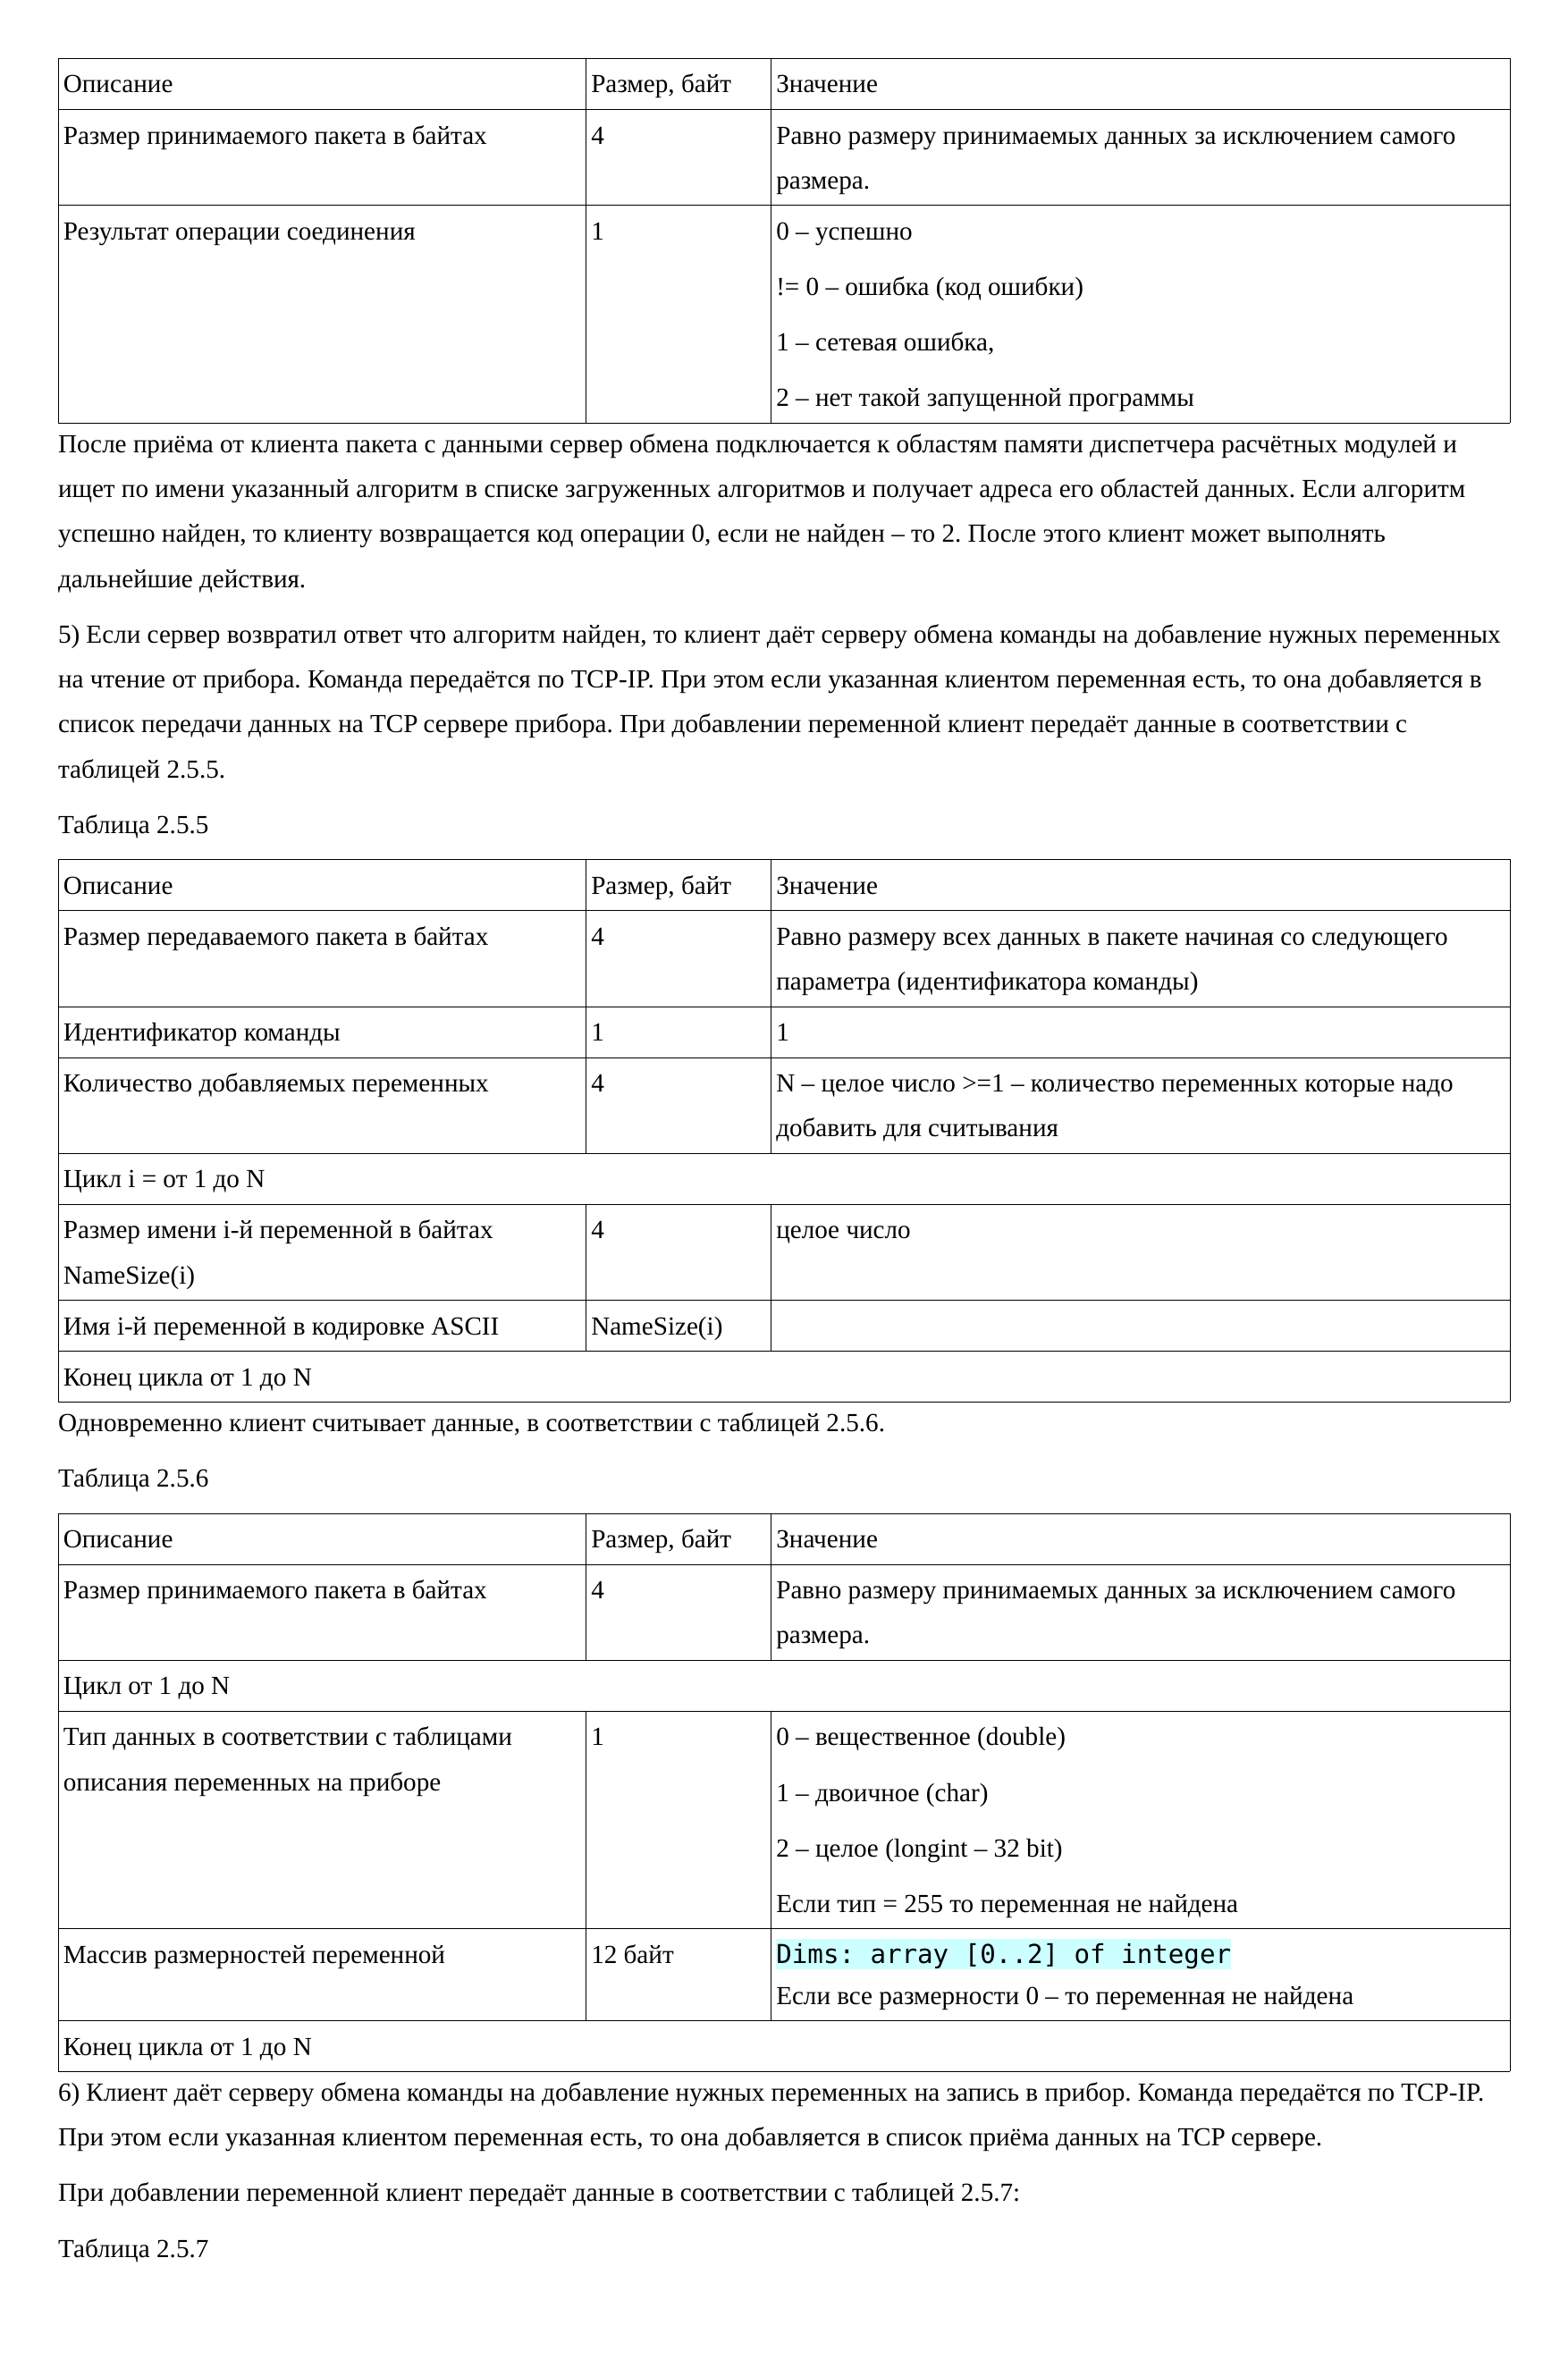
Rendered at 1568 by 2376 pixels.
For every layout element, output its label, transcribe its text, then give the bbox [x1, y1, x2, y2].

table_header Размер, байт [586, 59, 771, 109]
table_cell Равно размеру принимаемых данных за исключением самого размера. [771, 110, 1510, 205]
table_cell Имя i-й переменной в кодировке ASCII [59, 1301, 586, 1351]
table_cell Размер принимаемого пакета в байтах [59, 1565, 586, 1660]
table_header Размер, байт [586, 860, 771, 910]
table_cell 1 [771, 1007, 1510, 1057]
table_cell Равно размеру всех данных в пакете начиная со следующего параметра (идентификатора команды) [771, 911, 1510, 1007]
table_cell Конец цикла от 1 до N [59, 2021, 1510, 2071]
table_cell 4 [586, 110, 771, 205]
table_cell Размер принимаемого пакета в байтах [59, 110, 586, 205]
table_cell 4 [586, 1205, 771, 1300]
table_header Описание [59, 59, 586, 109]
table_cell Результат операции соединения [59, 206, 586, 423]
table_cell [771, 1301, 1510, 1351]
table_cell 12 байт [586, 1929, 771, 2020]
table_header Описание [59, 860, 586, 910]
table_cell После приёма от клиента пакета с данными сервер обмена подключается к областям памяти диспетчера расчётных модулей и ищет по имени указанный алгоритм в списке загруженных алгоритмов и получает адреса его областей данных. Если алгоритм успешно найден, то клиенту возвращается код операции 0, если не найден – то 2. После этого клиент может выполнять дальнейшие действия. 5) Если сервер возвратил ответ что алгоритм найден, то клиент даёт серверу обмена команды на добавление нужных переменных на чтение от прибора. Команда передаётся по TCP-IP. При этом если указанная клиентом переменная есть, то она добавляется в список передачи данных на TCP сервере прибора. При добавлении переменной клиент передаёт данные в соответствии с таблицей 2.5.5. Таблица 2.5.5 Одновременно клиент считывает данные, в соответствии с таблицей 2.5.6. Таблица 2.5.6 6) Клиент даёт серверу обмена команды на добавление нужных переменных на запись в прибор. Команда передаётся по TCP-IP. При этом если указанная клиентом переменная есть, то она добавляется в список приёма данных на TCP сервере. При добавлении переменной клиент передаёт данные в соответствии с таблицей 2.5.7: Таблица 2.5.7 [53, 53, 1515, 2273]
table_cell 1 [586, 206, 771, 423]
table_cell Равно размеру принимаемых данных за исключением самого размера. [771, 1565, 1510, 1660]
table_header Описание [59, 1514, 586, 1563]
table_cell целое число [771, 1205, 1510, 1300]
table_header Размер, байт [586, 1514, 771, 1563]
table_header Значение [771, 860, 1510, 910]
table_cell Размер имени i-й переменной в байтах NameSize(i) [59, 1205, 586, 1300]
table_cell 1 [586, 1712, 771, 1928]
table_header Значение [771, 1514, 1510, 1563]
table_cell Конец цикла от 1 до N [59, 1352, 1510, 1402]
table_header Значение [771, 59, 1510, 109]
table_cell Количество добавляемых переменных [59, 1058, 586, 1153]
table_cell NameSize(i) [586, 1301, 771, 1351]
table_cell Массив размерностей переменной [59, 1929, 586, 2020]
table_cell Идентификатор команды [59, 1007, 586, 1057]
table_cell 1 [586, 1007, 771, 1057]
table_cell 4 [586, 1565, 771, 1660]
table_cell 4 [586, 1058, 771, 1153]
table_cell Dims: array [0..2] of integer Если все размерности 0 – то переменная не найдена [771, 1929, 1510, 2020]
table_cell N – целое число >=1 – количество переменных которые надо добавить для считывания [771, 1058, 1510, 1153]
table_cell 0 – успешно != 0 – ошибка (код ошибки) 1 – сетевая ошибка, 2 – нет такой запущенной программы [771, 206, 1510, 423]
table_cell 4 [586, 911, 771, 1007]
table_cell 0 – вещественное (double) 1 – двоичное (char) 2 – целое (longint – 32 bit) Если тип = 255 то переменная не найдена [771, 1712, 1510, 1928]
table_cell Цикл i = от 1 до N [59, 1154, 1510, 1204]
table_cell Цикл от 1 до N [59, 1661, 1510, 1711]
table_cell Размер передаваемого пакета в байтах [59, 911, 586, 1007]
table_cell Тип данных в соответствии с таблицами описания переменных на приборе [59, 1712, 586, 1928]
